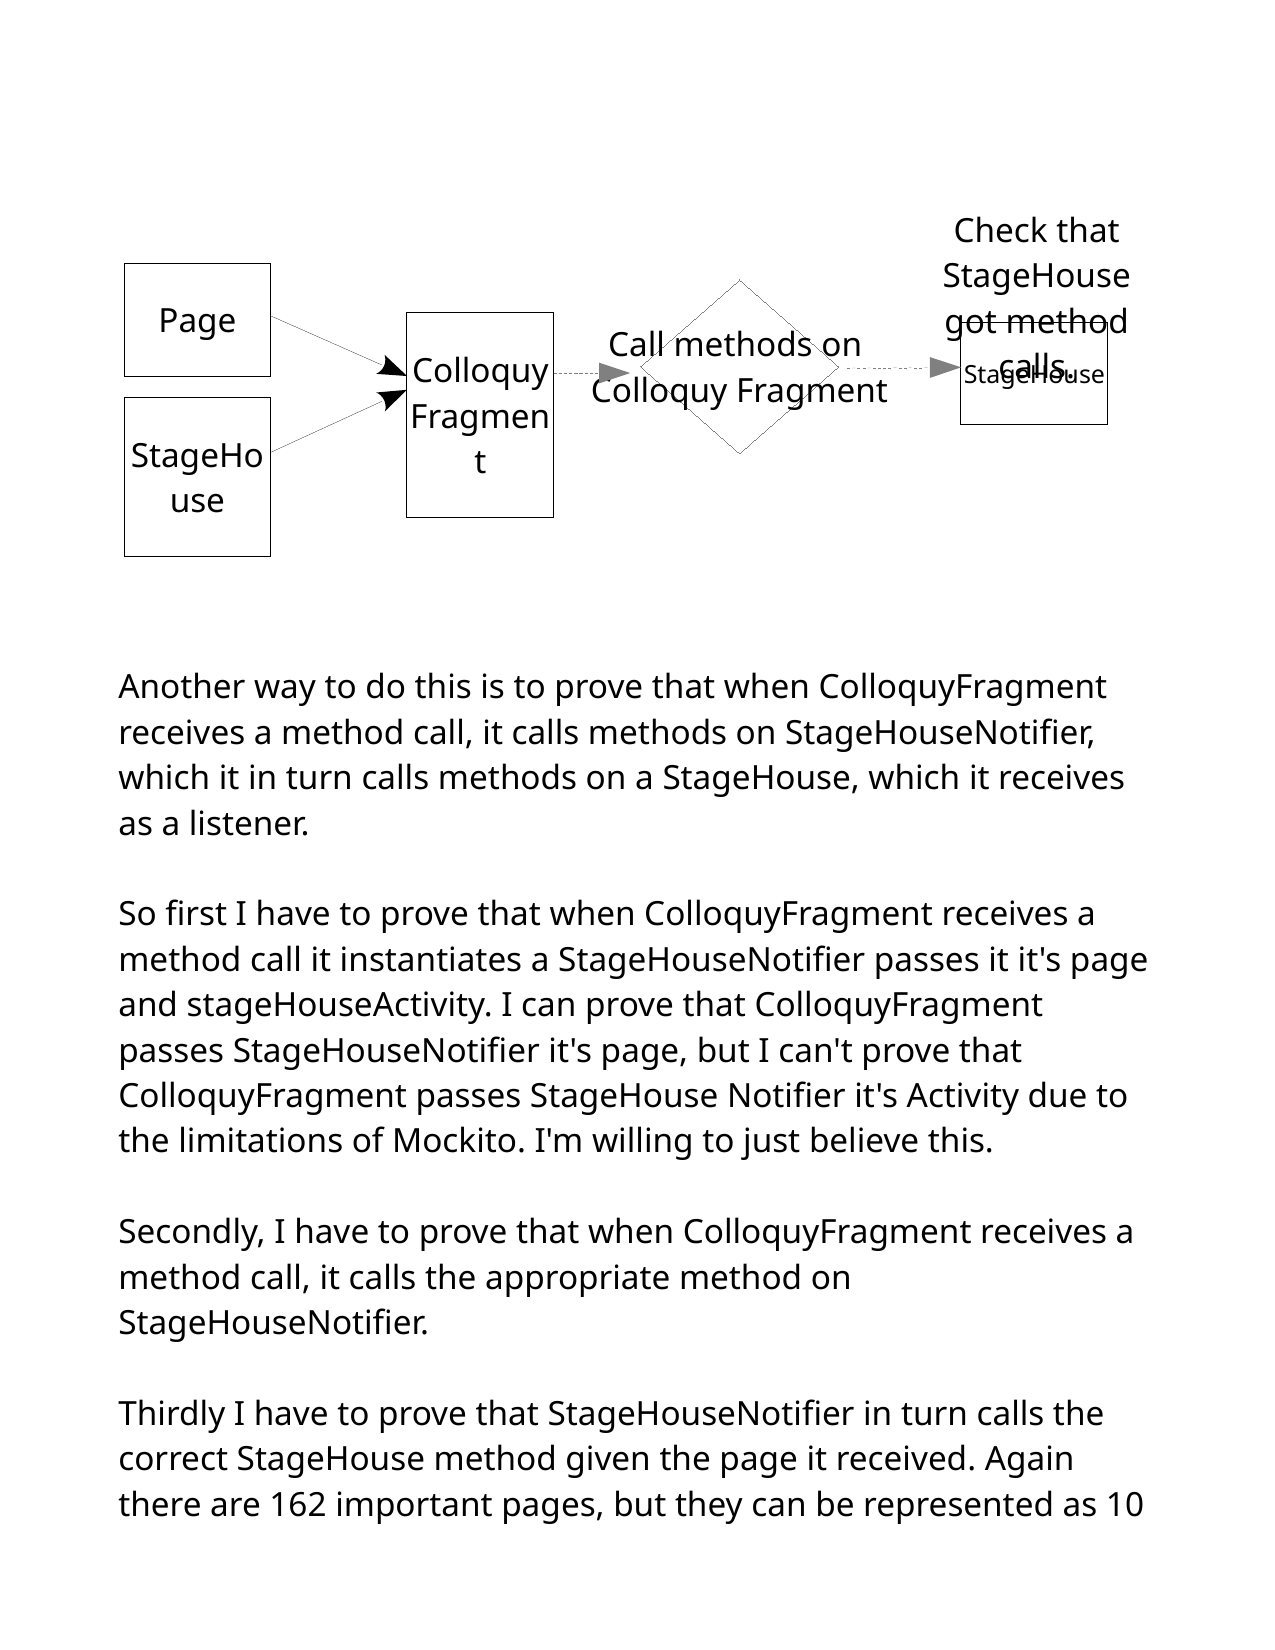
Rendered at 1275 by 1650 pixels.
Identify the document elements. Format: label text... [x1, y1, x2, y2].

text Another way to do this is to prove that when ColloquyFragment receives a method call, it calls methods on StageHouseNotifier, which it in turn calls methods on a StageHouse, which it receives as a listener. [118, 663, 1157, 845]
text So first I have to prove that when ColloquyFragment receives a method call it instantiates a StageHouseNotifier passes it it's page and stageHouseActivity. I can prove that ColloquyFragment passes StageHouseNotifier it's page, but I can't prove that ColloquyFragment passes StageHouse Notifier it's Activity due to the limitations of Mockito. I'm willing to just believe this. [118, 890, 1157, 1163]
text Thirdly I have to prove that StageHouseNotifier in turn calls the correct StageHouse method given the page it received. Again there are 162 important pages, but they can be represented as 10 [118, 1390, 1157, 1526]
text Secondly, I have to prove that when ColloquyFragment receives a method call, it calls the appropriate method on StageHouseNotifier. [118, 1208, 1157, 1344]
